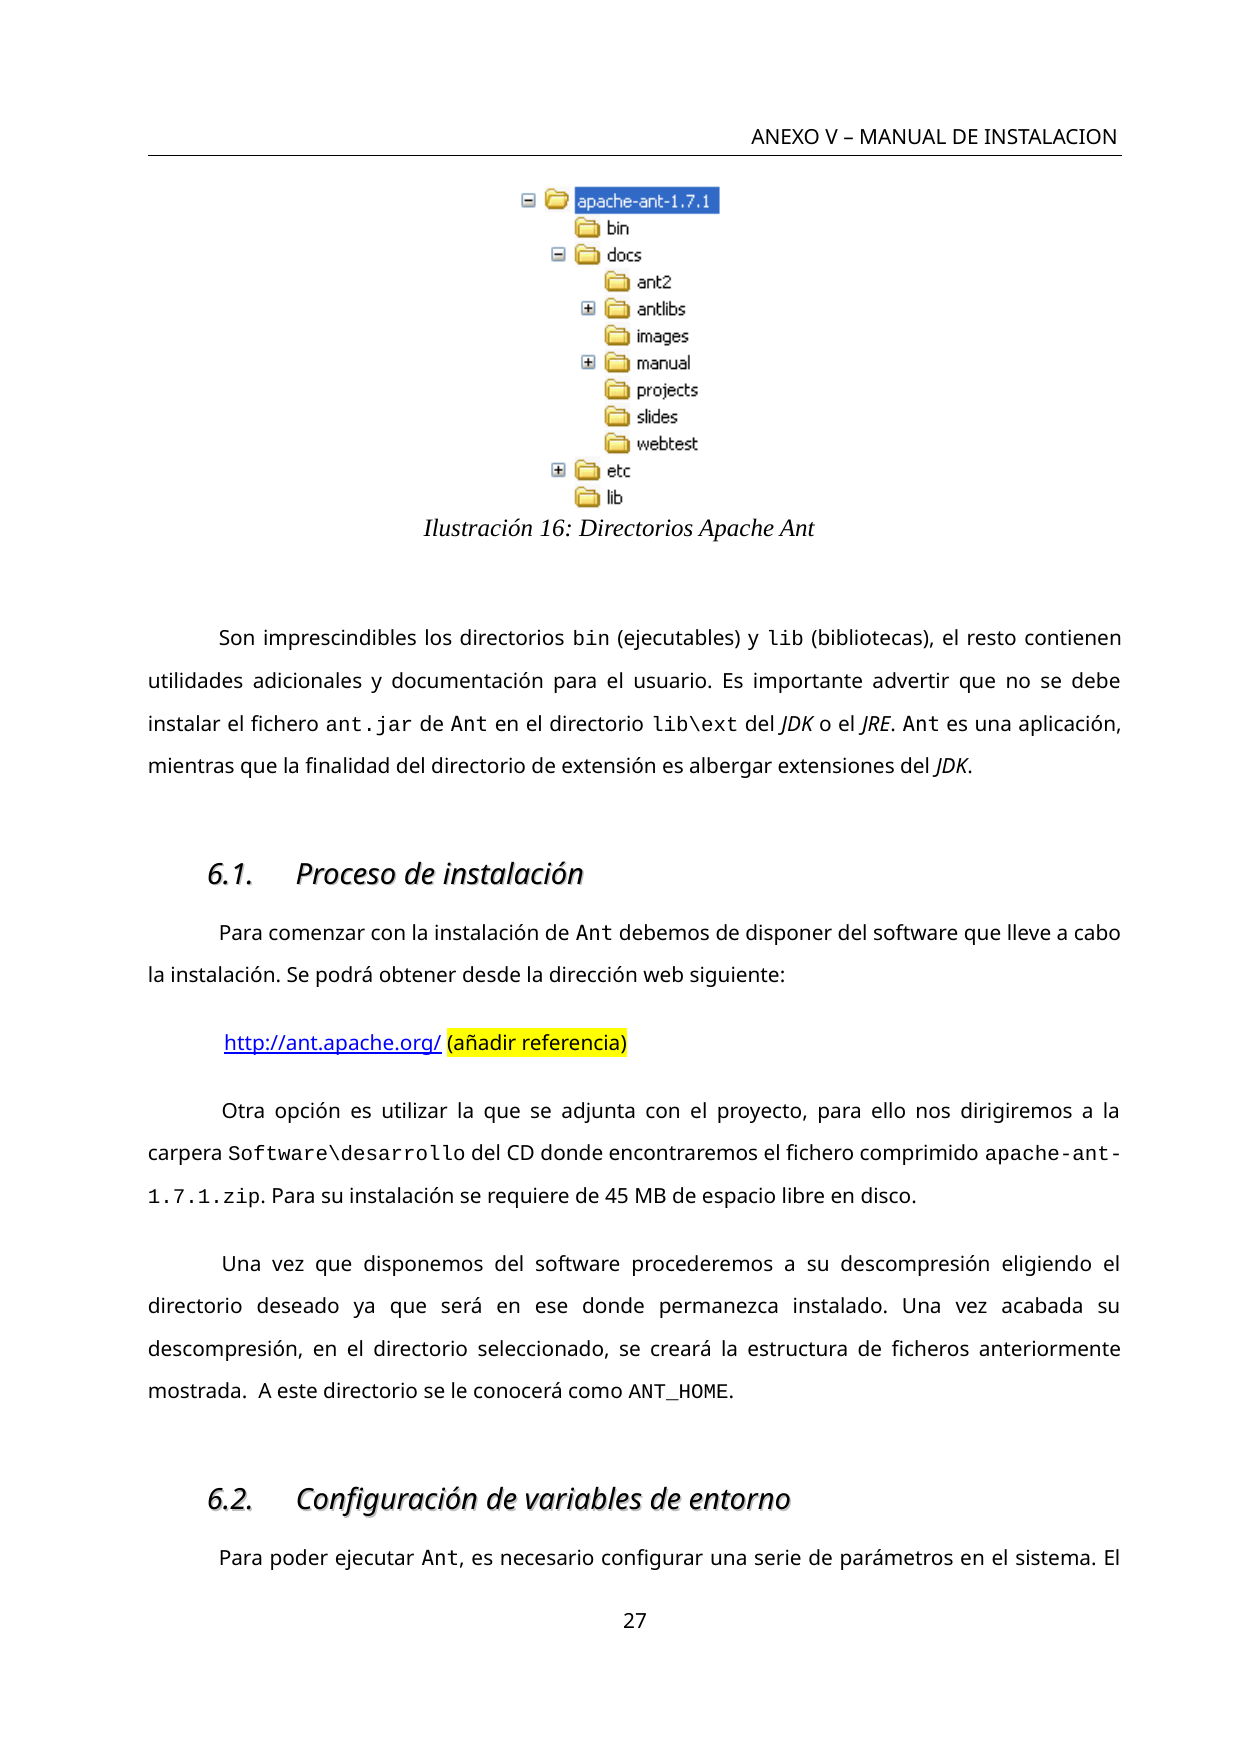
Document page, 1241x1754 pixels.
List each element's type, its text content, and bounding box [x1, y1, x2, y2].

text Para comenzar con la instalación de Ant debemos de disponer del software que lleve a cabo la instalación. Se podrá obtener desde la dirección web siguiente: [148, 918, 1122, 989]
text Para poder ejecutar Ant, es necesario configurar una serie de parámetros en el sistema. El [148, 1543, 1122, 1572]
text Ilustración 16: Directorios Apache Ant [371, 197, 869, 542]
subtitle Proceso de instalación [207, 853, 1122, 893]
subtitle Configuración de variables de entorno [207, 1478, 1122, 1518]
text Otra opción es utilizar la que se adjunta con el proyecto, para ello nos dirigiremos a la carpera Software\desarrollo del CD donde encontraremos el fichero comprimido apache-ant-1.7.1.zip. Para su instalación se requiere de 45 MB de espacio libre en disco. [148, 1096, 1122, 1209]
text Una vez que disponemos del software procederemos a su descompresión eligiendo el directorio deseado ya que será en ese donde permanezca instalado. Una vez acabada su descompresión, en el directorio seleccionado, se creará la estructura de ficheros anteriormente mostrada. A este directorio se le conocerá como ANT_HOME. [148, 1249, 1122, 1405]
text Son imprescindibles los directorios bin (ejecutables) y lib (bibliotecas), el resto contienen utilidades adicionales y documentación para el usuario. Es importante advertir que no se debe instalar el fichero ant.jar de Ant en el directorio lib\ext del JDK o el JRE. Ant es una aplicación, mientras que la finalidad del directorio de extensión es albergar extensiones del JDK. [148, 623, 1122, 780]
text http://ant.apache.org/ (añadir referencia) [148, 1028, 1122, 1057]
